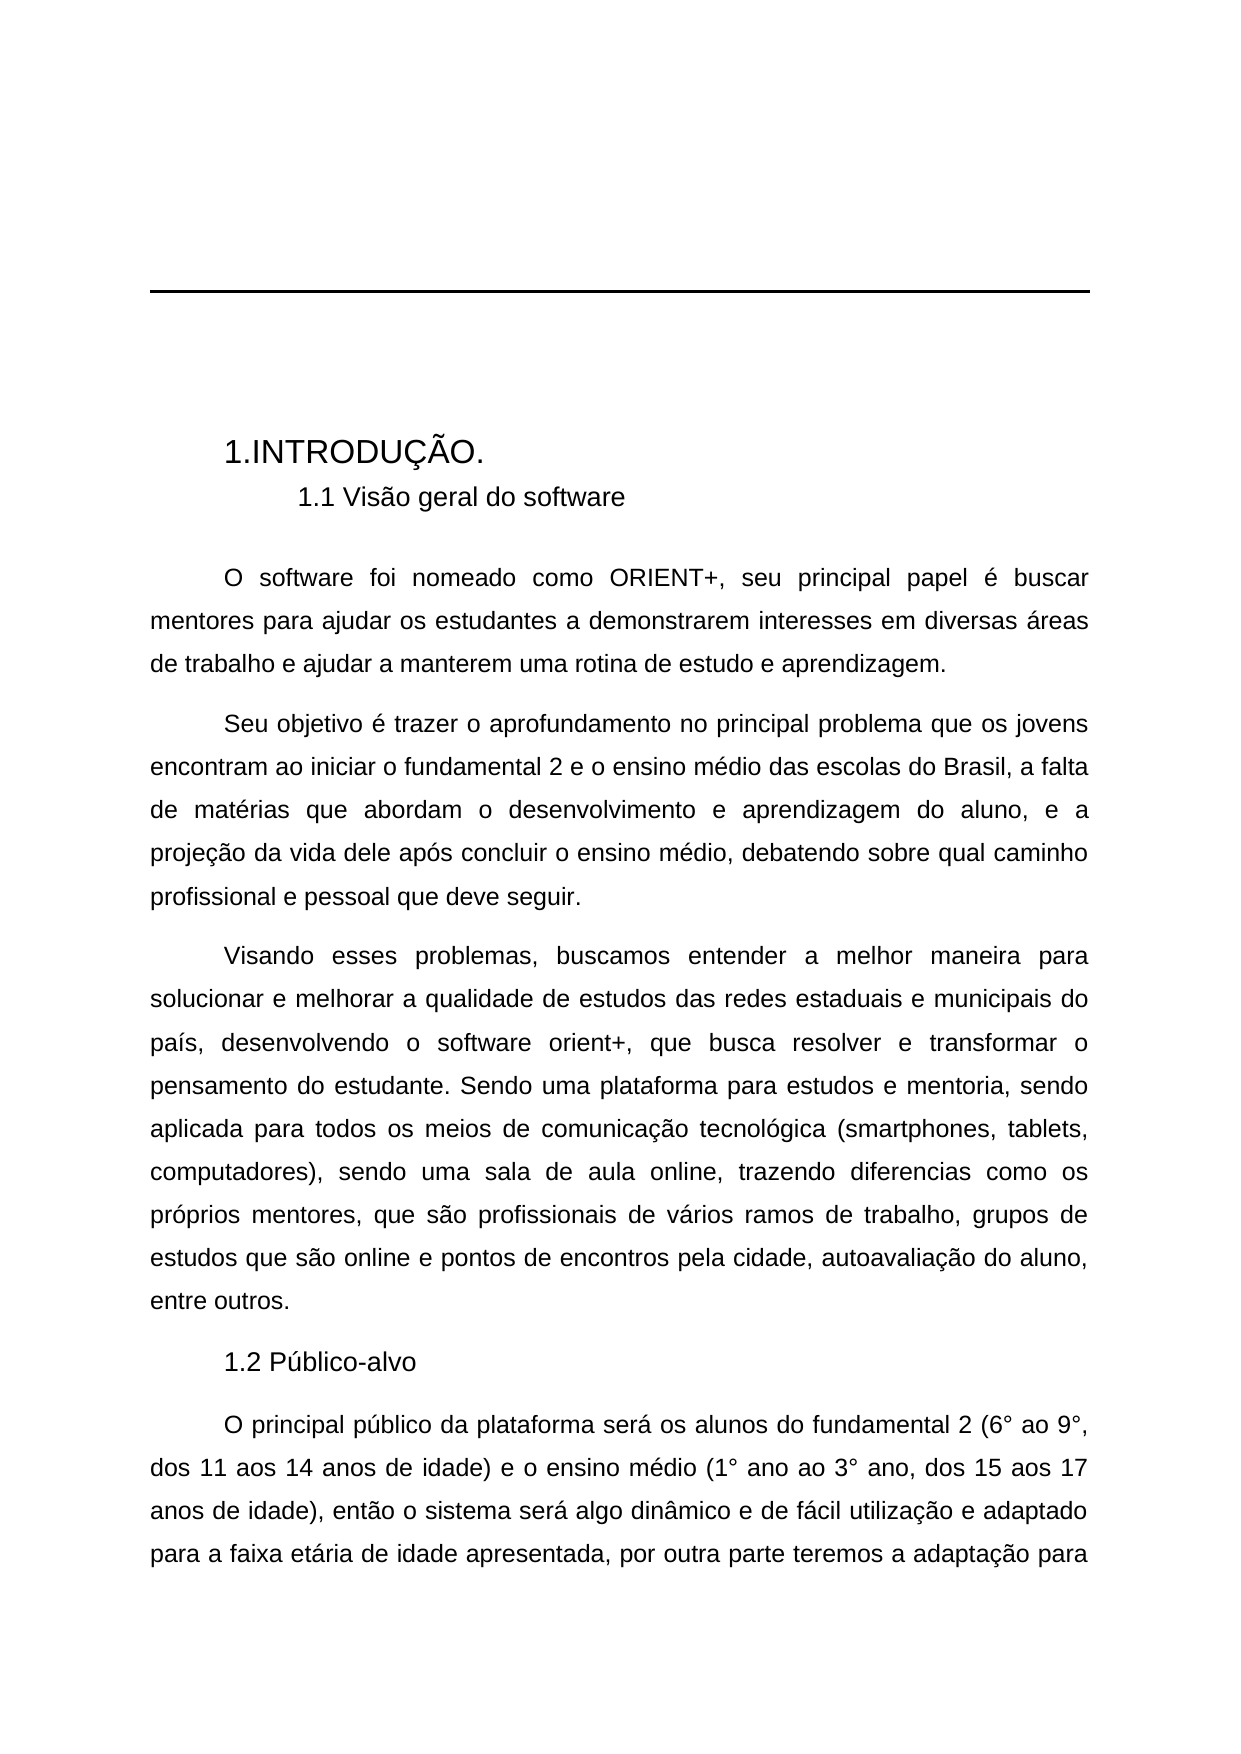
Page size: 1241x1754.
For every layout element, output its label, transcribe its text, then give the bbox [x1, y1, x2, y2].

text O software foi nomeado como ORIENT+, seu principal papel é buscar mentores para ajudar os estudantes a demonstrarem interesses em diversas áreas de trabalho e ajudar a manterem uma rotina de estudo e aprendizagem. [150, 563, 1090, 678]
text Visando esses problemas, buscamos entender a melhor maneira para solucionar e melhorar a qualidade de estudos das redes estaduais e municipais do país, desenvolvendo o software orient+, que busca resolver e transformar o pensamento do estudante. Sendo uma plataforma para estudos e mentoria, sendo aplicada para todos os meios de comunicação tecnológica (smartphones, tablets, computadores), sendo uma sala de aula online, trazendo diferencias como os próprios mentores, que são profissionais de vários ramos de trabalho, grupos de estudos que são online e pontos de encontros pela cidade, autoavaliação do aluno, entre outros. [150, 941, 1090, 1315]
text Seu objetivo é trazer o aprofundamento no principal problema que os jovens encontram ao iniciar o fundamental 2 e o ensino médio das escolas do Brasil, a falta de matérias que abordam o desenvolvimento e aprendizagem do aluno, e a projeção da vida dele após concluir o ensino médio, debatendo sobre qual caminho profissional e pessoal que deve seguir. [150, 709, 1090, 910]
subtitle 1.INTRODUÇÃO. [150, 432, 1090, 470]
text O principal público da plataforma será os alunos do fundamental 2 (6° ao 9°, dos 11 aos 14 anos de idade) e o ensino médio (1° ano ao 3° ano, dos 15 aos 17 anos de idade), então o sistema será algo dinâmico e de fácil utilização e adaptado para a faixa etária de idade apresentada, por outra parte teremos a adaptação para [150, 1409, 1090, 1568]
text 1.2 Público-alvo [150, 1346, 1090, 1377]
subtitle 1.1 Visão geral do software [224, 477, 1090, 514]
